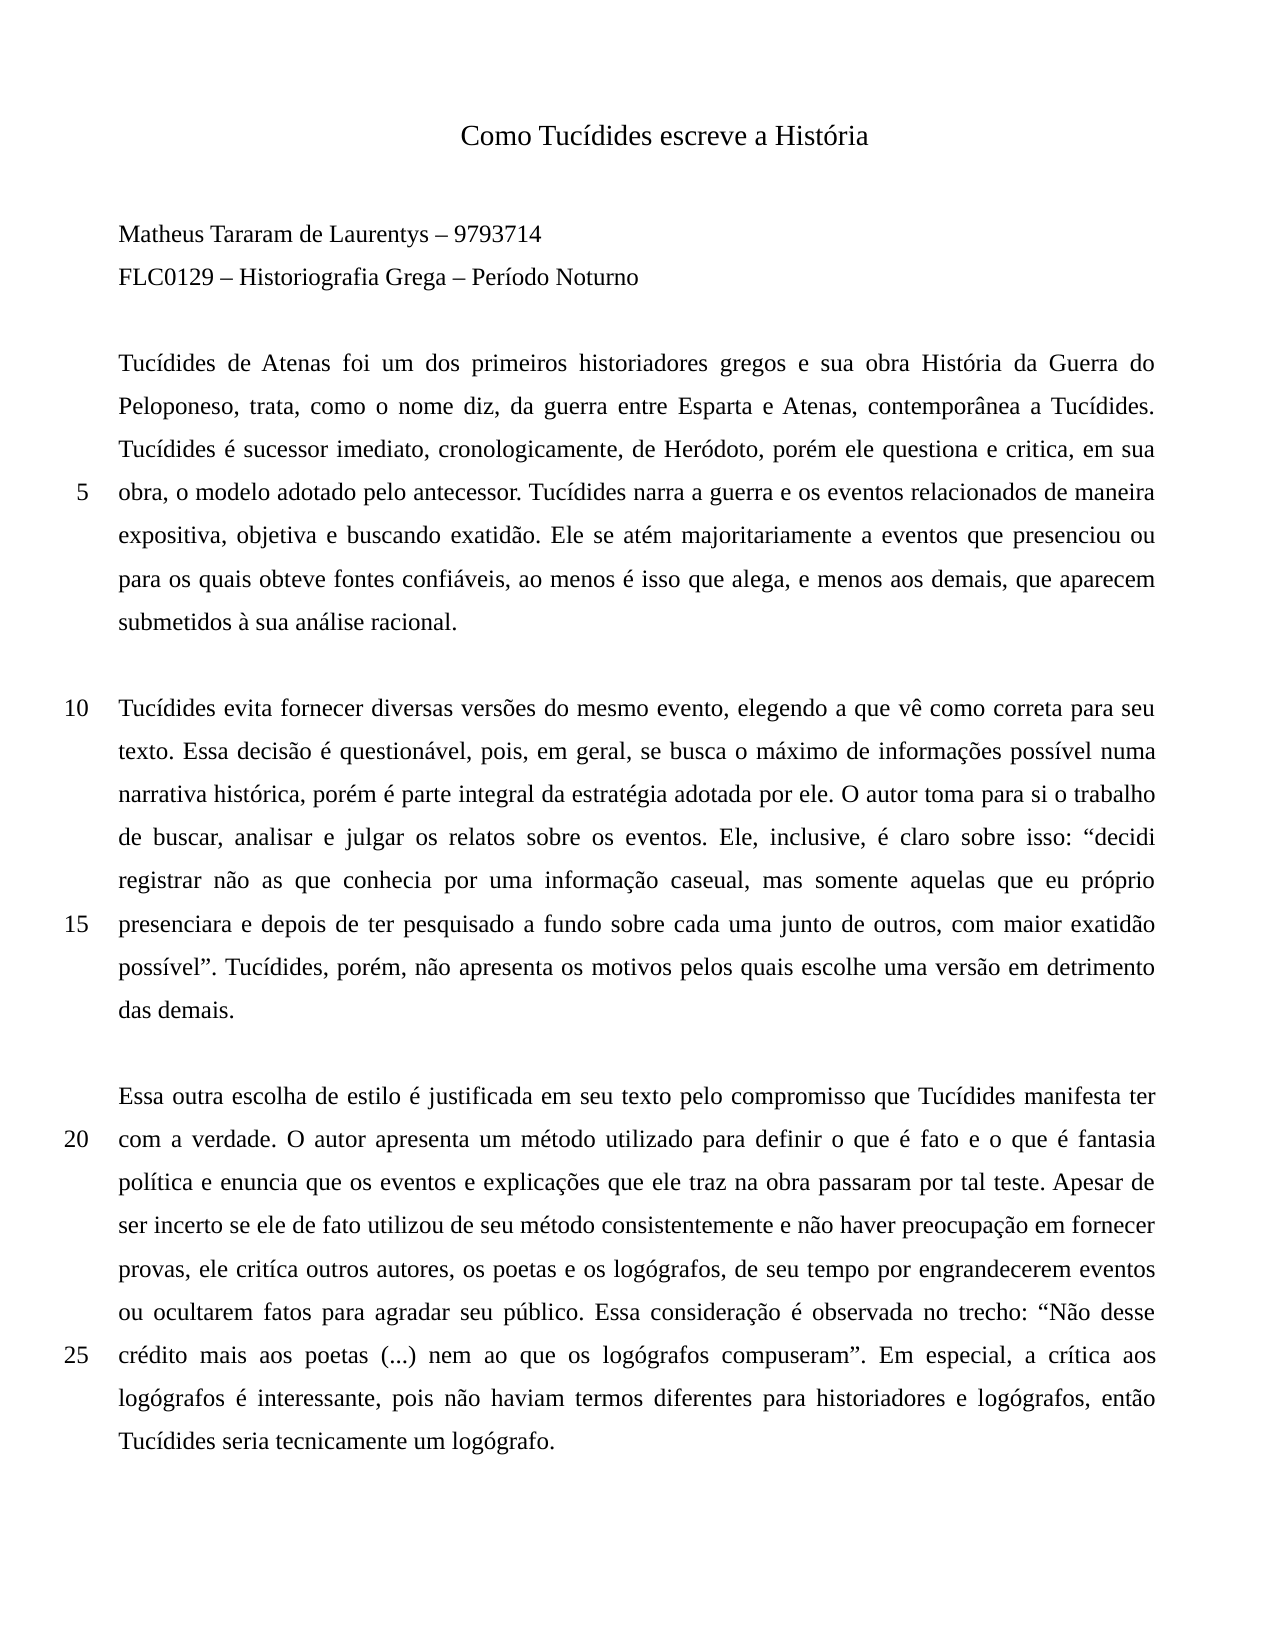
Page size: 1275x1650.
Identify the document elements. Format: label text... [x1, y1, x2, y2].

text FLC0129 – Historiografia Grega – Período Noturno [118, 262, 1211, 291]
text Como Tucídides escreve a História [118, 118, 1211, 152]
text Matheus Tararam de Laurentys – 9793714 [118, 219, 1211, 247]
text Tucídides de Atenas foi um dos primeiros historiadores gregos e sua obra História da Guerra do Peloponeso, trata, como o nome diz, da guerra entre Esparta e Atenas, contemporânea a Tucídides. Tucídides é sucessor imediato, cronologicamente, de Heródoto, porém ele questiona e critica, em sua obra, o modelo adotado pelo antecessor. Tucídides narra a guerra e os eventos relacionados de maneira expositiva, objetiva e buscando exatidão. Ele se atém majoritariamente a eventos que presenciou ou para os quais obteve fontes confiáveis, ao menos é isso que alega, e menos aos demais, que aparecem submetidos à sua análise racional. [118, 348, 1157, 636]
text Essa outra escolha de estilo é justificada em seu texto pelo compromisso que Tucídides manifesta ter com a verdade. O autor apresenta um método utilizado para definir o que é fato e o que é fantasia política e enuncia que os eventos e explicações que ele traz na obra passaram por tal teste. Apesar de ser incerto se ele de fato utilizou de seu método consistentemente e não haver preocupação em fornecer provas, ele critíca outros autores, os poetas e os logógrafos, de seu tempo por engrandecerem eventos ou ocultarem fatos para agradar seu público. Essa consideração é observada no trecho: “Não desse crédito mais aos poetas (...) nem ao que os logógrafos compuseram”. Em especial, a crítica aos logógrafos é interessante, pois não haviam termos diferentes para historiadores e logógrafos, então Tucídides seria tecnicamente um logógrafo. [118, 1081, 1157, 1455]
text Tucídides evita fornecer diversas versões do mesmo evento, elegendo a que vê como correta para seu texto. Essa decisão é questionável, pois, em geral, se busca o máximo de informações possível numa narrativa histórica, porém é parte integral da estratégia adotada por ele. O autor toma para si o trabalho de buscar, analisar e julgar os relatos sobre os eventos. Ele, inclusive, é claro sobre isso: “decidi registrar não as que conhecia por uma informação caseual, mas somente aquelas que eu próprio presenciara e depois de ter pesquisado a fundo sobre cada uma junto de outros, com maior exatidão possível”. Tucídides, porém, não apresenta os motivos pelos quais escolhe uma versão em detrimento das demais. [118, 693, 1157, 1024]
